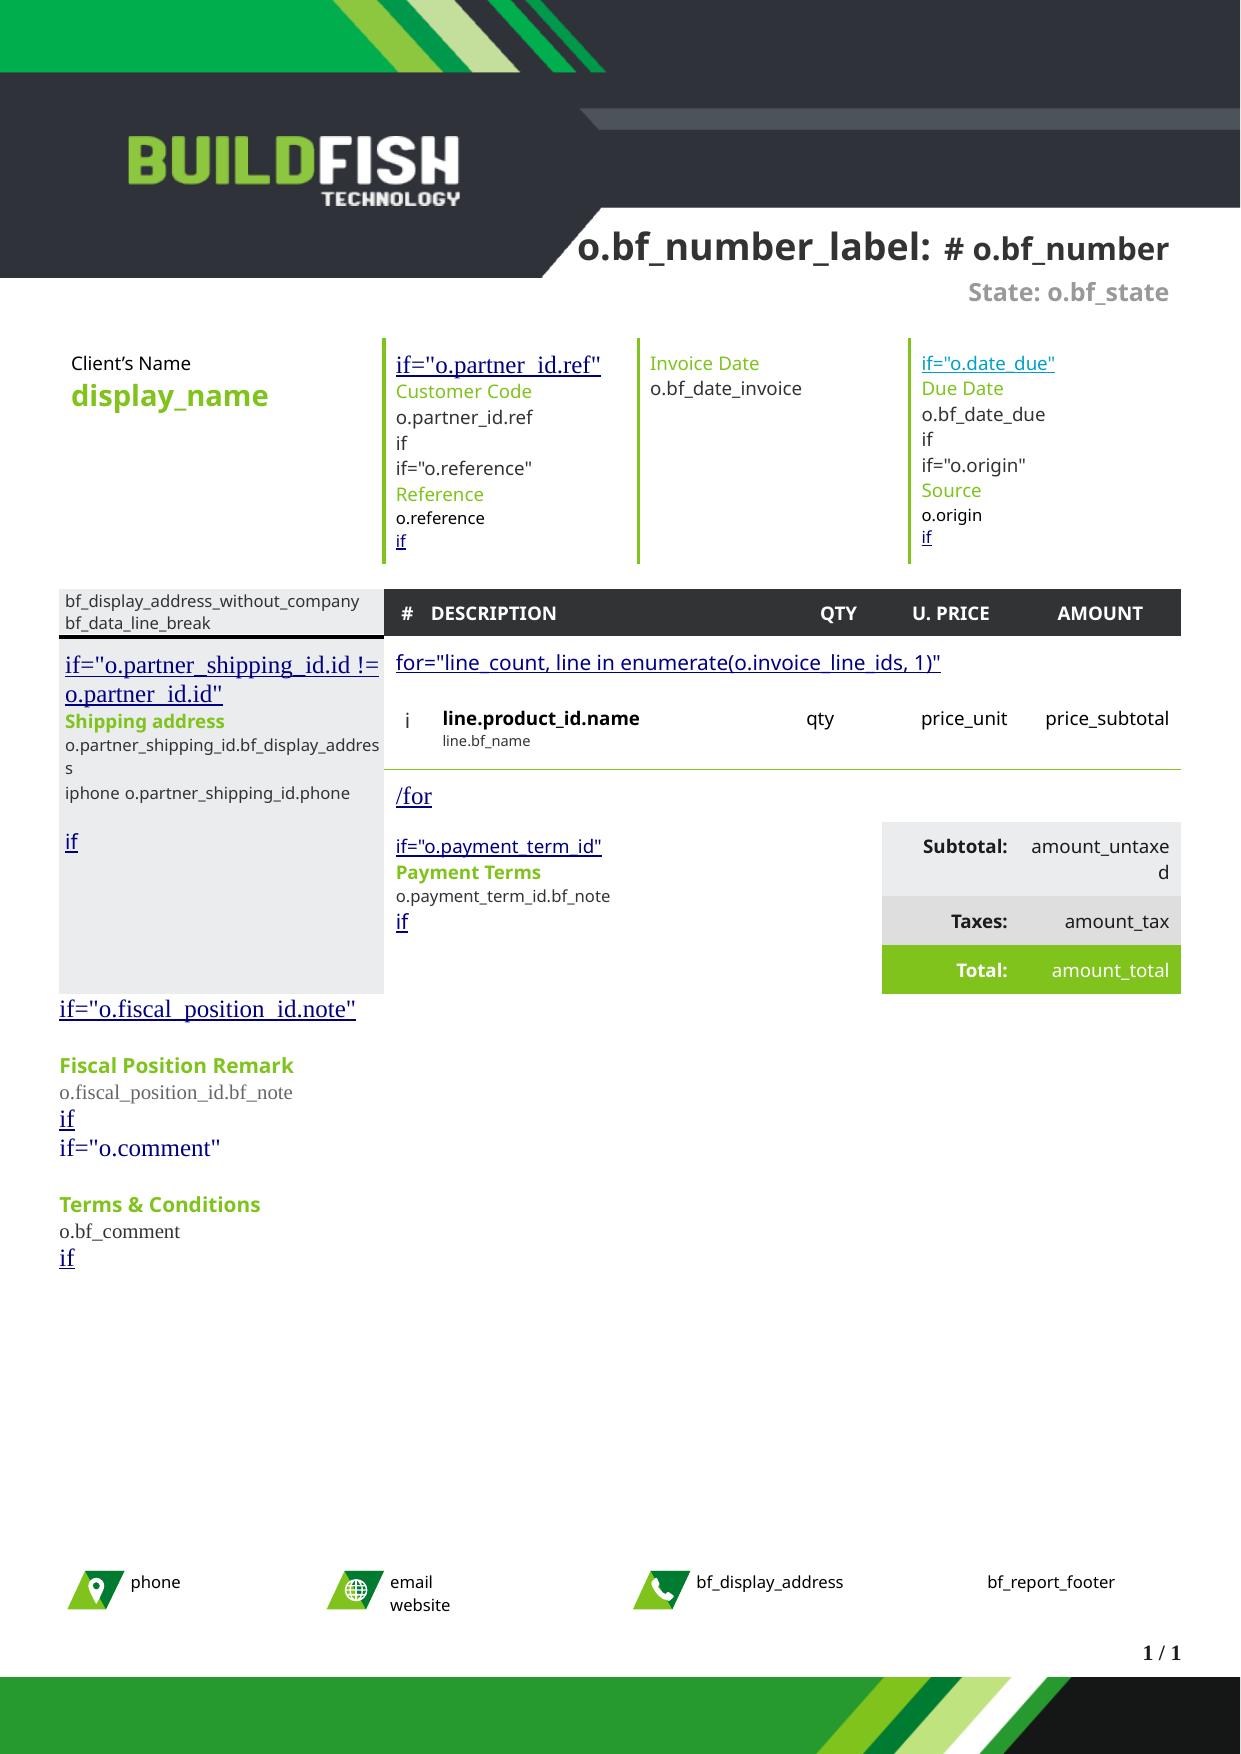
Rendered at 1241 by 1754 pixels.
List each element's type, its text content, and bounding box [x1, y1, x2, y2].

table_header QTY [794, 589, 882, 636]
table_cell /for [384, 770, 1181, 822]
text o.bf_comment [59, 1219, 1181, 1243]
table_header # [384, 589, 431, 636]
table_cell [638, 564, 909, 589]
table_cell Subtotal: [882, 822, 1019, 896]
table_cell i [384, 688, 431, 769]
table_header DESCRIPTION [431, 589, 794, 636]
text o.fiscal_position_id.bf_note [59, 1080, 1181, 1104]
table_cell [59, 564, 384, 589]
table_header U. PRICE [882, 589, 1019, 636]
table_cell amount_untaxed [1019, 822, 1181, 896]
table_header if="o.partner_id.ref" Customer Code o.partner_id.ref if if="o.reference" Reference o.reference if [386, 338, 637, 564]
table_header AMOUNT [1019, 589, 1181, 636]
table_cell [384, 564, 638, 589]
text Terms & Conditions [59, 1190, 1181, 1219]
table_cell amount_tax [1019, 896, 1181, 945]
text if="o.fiscal_position_id.note" [59, 994, 1181, 1023]
table_header Client’s Name display_name [59, 338, 382, 564]
table_cell Total: [882, 945, 1019, 994]
text if [59, 1243, 1181, 1272]
text if [59, 1104, 1181, 1133]
table_header Invoice Date o.bf_date_invoice [640, 338, 908, 564]
table_cell amount_total [1019, 945, 1181, 994]
text if="o.comment" [59, 1133, 1181, 1162]
table_cell price_unit [882, 688, 1019, 769]
text Fiscal Position Remark [59, 1052, 1181, 1080]
table_header if="o.date_due" Due Date o.bf_date_due if if="o.origin" Source o.origin if [911, 338, 1181, 564]
picture [0, 1677, 1241, 1754]
table_cell Taxes: [882, 896, 1019, 945]
table_cell [910, 564, 1181, 589]
picture [0, 0, 1241, 278]
table_cell if="o.payment_term_id" Payment Terms o.payment_term_id.bf_note if [384, 822, 882, 994]
table_cell qty [794, 688, 882, 769]
table_cell bf_display_address_without_company bf_data_line_break [59, 589, 384, 634]
table_cell price_subtotal [1019, 688, 1181, 769]
table_cell line.product_id.name line.bf_name [431, 688, 794, 769]
table_cell if="o.partner_shipping_id.id != o.partner_id.id" Shipping address o.partner_shipping_id.bf_display_address iphone o.partner_shipping_id.phone if [59, 639, 384, 994]
table_cell for="line_count, line in enumerate(o.invoice_line_ids, 1)" [384, 636, 1181, 688]
